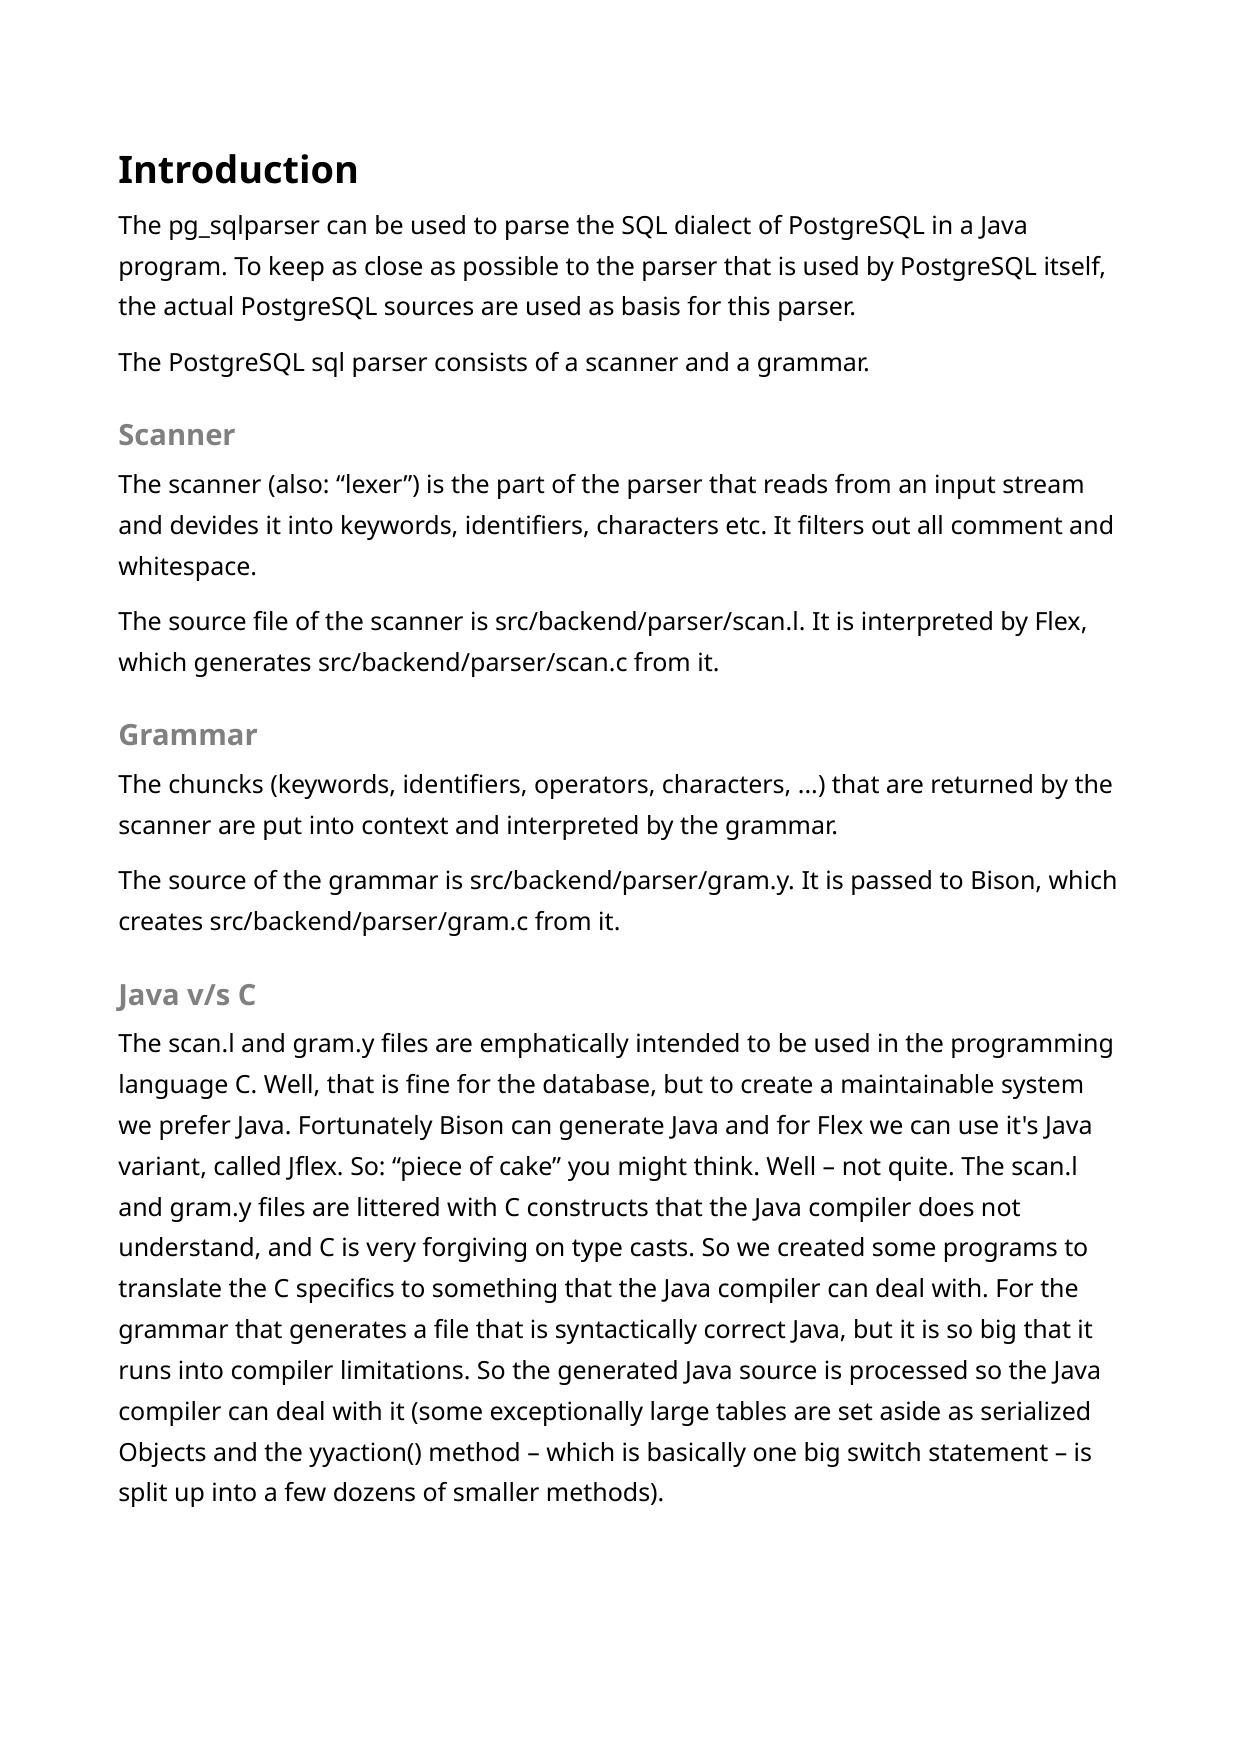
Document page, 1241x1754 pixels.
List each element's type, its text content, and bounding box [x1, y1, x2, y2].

text The source file of the scanner is src/backend/parser/scan.l. It is interpreted by Flex, which generates src/backend/parser/scan.c from it. [118, 604, 1122, 678]
text The pg_sqlparser can be used to parse the SQL dialect of PostgreSQL in a Java program. To keep as close as possible to the parser that is used by PostgreSQL itself, the actual PostgreSQL sources are used as basis for this parser. [118, 207, 1122, 323]
subtitle Java v/s C [118, 974, 1122, 1013]
subtitle Grammar [118, 714, 1122, 754]
text The scanner (also: “lexer”) is the part of the parser that reads from an input stream and devides it into keywords, identifiers, characters etc. It filters out all comment and whitespace. [118, 467, 1122, 582]
subtitle Introduction [118, 143, 1122, 195]
text The PostgreSQL sql parser consists of a scanner and a grammar. [118, 344, 1122, 378]
text The scan.l and gram.y files are emphatically intended to be used in the programming language C. Well, that is fine for the database, but to create a maintainable system we prefer Java. Fortunately Bison can generate Java and for Flex we can use it's Java variant, called Jflex. So: “piece of cake” you might think. Well – not quite. The scan.l and gram.y files are littered with C constructs that the Java compiler does not understand, and C is very forgiving on type casts. So we created some programs to translate the C specifics to something that the Java compiler can deal with. For the grammar that generates a file that is syntactically correct Java, but it is so big that it runs into compiler limitations. So the generated Java source is processed so the Java compiler can deal with it (some exceptionally large tables are set aside as serialized Objects and the yyaction() method – which is basically one big switch statement – is split up into a few dozens of smaller methods). [118, 1026, 1122, 1509]
subtitle Scanner [118, 414, 1122, 454]
text The source of the grammar is src/backend/parser/gram.y. It is passed to Bison, which creates src/backend/parser/gram.c from it. [118, 863, 1122, 938]
text The chuncks (keywords, identifiers, operators, characters, ...) that are returned by the scanner are put into context and interpreted by the grammar. [118, 767, 1122, 842]
